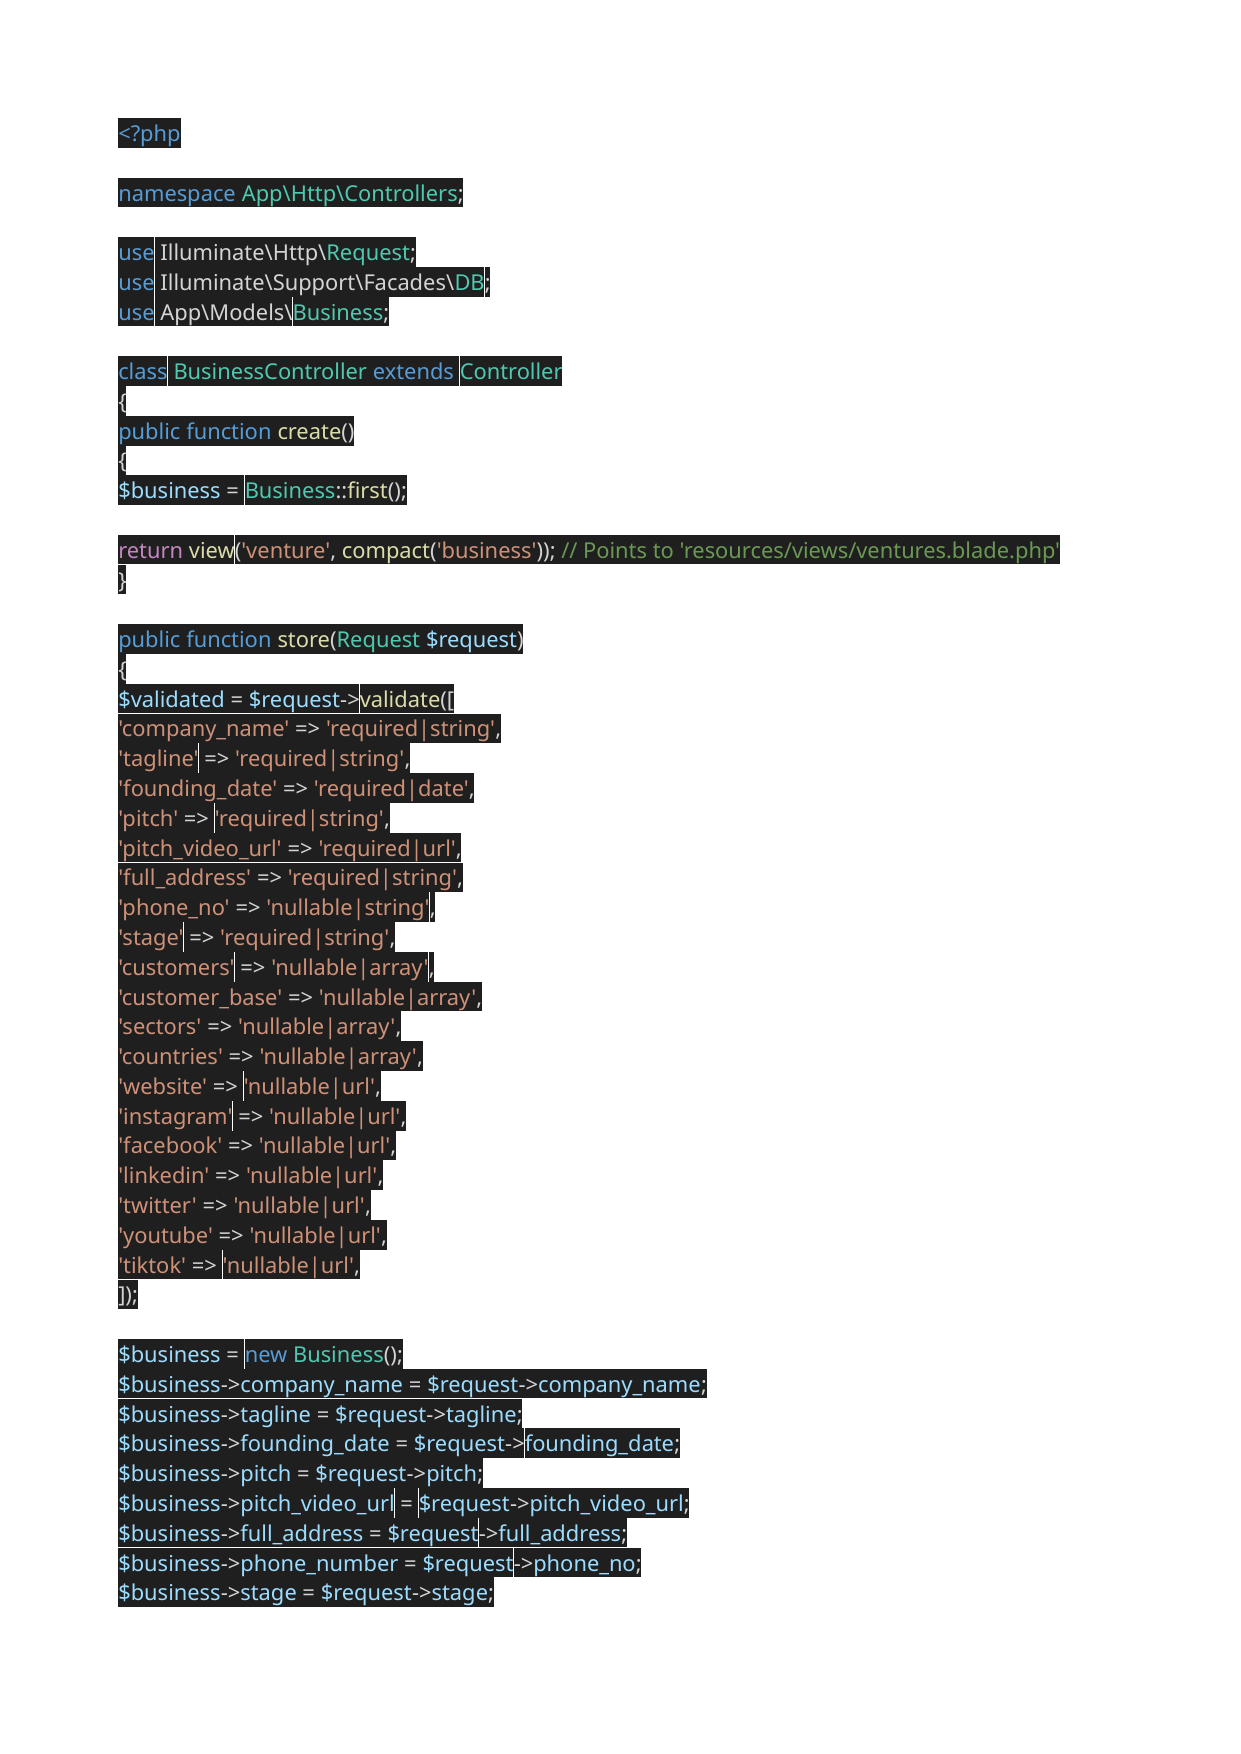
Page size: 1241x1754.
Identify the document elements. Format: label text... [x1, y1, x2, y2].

text 'sectors' => 'nullable|array', [118, 1011, 1122, 1041]
text public function create() [118, 416, 1122, 446]
text 'pitch' => 'required|string', [118, 803, 1122, 833]
text namespace App\Http\Controllers; [118, 178, 1122, 207]
text use Illuminate\Http\Request; [118, 237, 1122, 267]
text $business->phone_number = $request->phone_no; [118, 1547, 1122, 1577]
text $validated = $request->validate([ [118, 684, 1122, 713]
text { [118, 446, 1122, 475]
text 'customer_base' => 'nullable|array', [118, 982, 1122, 1011]
text 'youtube' => 'nullable|url', [118, 1220, 1122, 1250]
text 'twitter' => 'nullable|url', [118, 1190, 1122, 1220]
text { [118, 654, 1122, 684]
text 'customers' => 'nullable|array', [118, 952, 1122, 982]
text 'tagline' => 'required|string', [118, 743, 1122, 773]
text $business->tagline = $request->tagline; [118, 1398, 1122, 1428]
text $business = new Business(); [118, 1339, 1122, 1369]
text } [118, 564, 1122, 594]
text $business->company_name = $request->company_name; [118, 1369, 1122, 1398]
text $business->stage = $request->stage; [118, 1577, 1122, 1607]
text 'phone_no' => 'nullable|string', [118, 892, 1122, 922]
text 'tiktok' => 'nullable|url', [118, 1250, 1122, 1279]
text $business->founding_date = $request->founding_date; [118, 1428, 1122, 1458]
text { [118, 386, 1122, 416]
text ]); [118, 1279, 1122, 1309]
text 'company_name' => 'required|string', [118, 713, 1122, 743]
text 'website' => 'nullable|url', [118, 1071, 1122, 1101]
text $business->full_address = $request->full_address; [118, 1518, 1122, 1547]
text $business->pitch_video_url = $request->pitch_video_url; [118, 1488, 1122, 1518]
text 'stage' => 'required|string', [118, 922, 1122, 952]
text $business->pitch = $request->pitch; [118, 1458, 1122, 1488]
text use App\Models\Business; [118, 297, 1122, 326]
text 'founding_date' => 'required|date', [118, 773, 1122, 803]
text public function store(Request $request) [118, 624, 1122, 654]
text $business = Business::first(); [118, 475, 1122, 505]
text return view('venture', compact('business')); // Points to 'resources/views/ventures.blade.php' [118, 535, 1122, 564]
text 'countries' => 'nullable|array', [118, 1041, 1122, 1071]
text <?php [118, 118, 1122, 148]
text 'facebook' => 'nullable|url', [118, 1131, 1122, 1160]
text 'full_address' => 'required|string', [118, 862, 1122, 892]
text class BusinessController extends Controller [118, 356, 1122, 386]
text 'instagram' => 'nullable|url', [118, 1101, 1122, 1131]
text 'pitch_video_url' => 'required|url', [118, 833, 1122, 862]
text 'linkedin' => 'nullable|url', [118, 1160, 1122, 1190]
text use Illuminate\Support\Facades\DB; [118, 267, 1122, 297]
